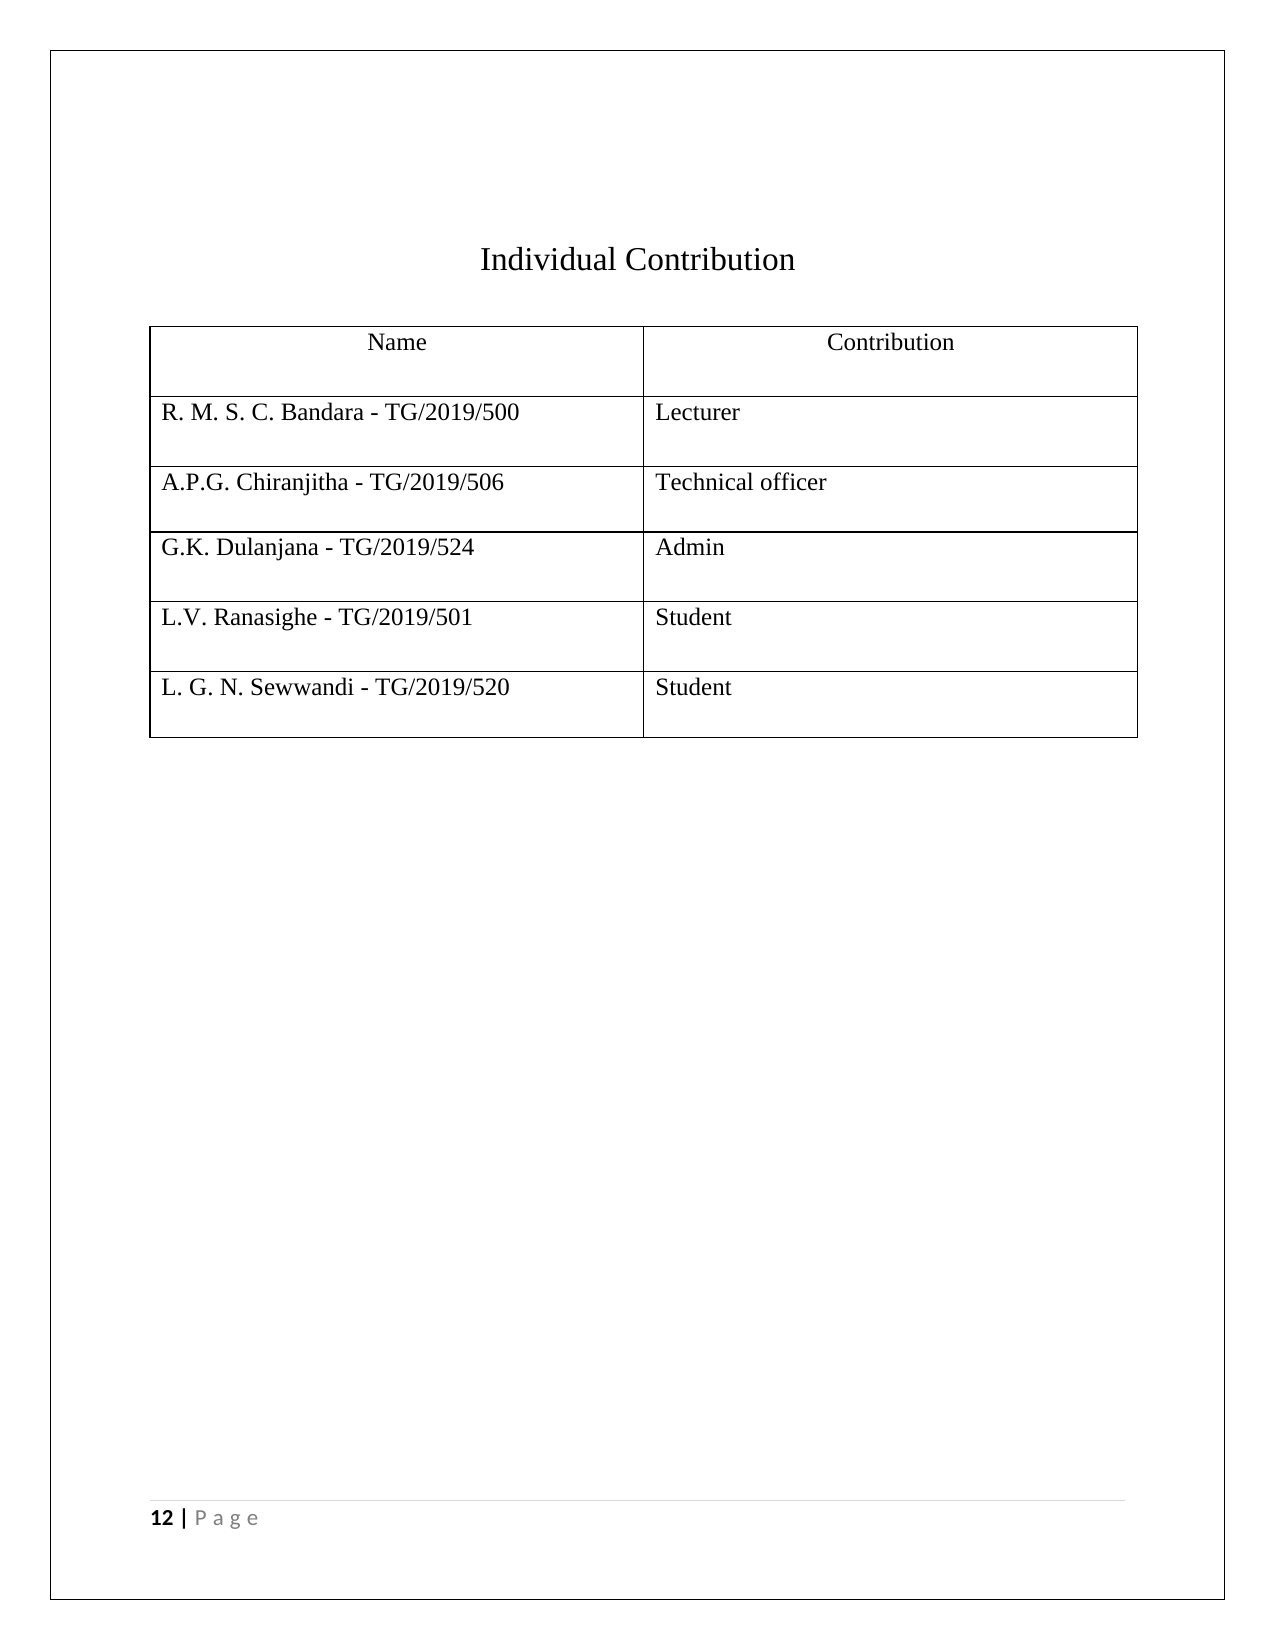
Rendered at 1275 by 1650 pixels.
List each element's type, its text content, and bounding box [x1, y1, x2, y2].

table_cell R. M. S. C. Bandara - TG/2019/500 [151, 397, 643, 466]
table_cell Technical officer [644, 467, 1137, 531]
table_cell Lecturer [644, 397, 1137, 466]
table_cell Student [644, 672, 1137, 737]
table_cell L. G. N. Sewwandi - TG/2019/520 [151, 672, 643, 737]
subtitle Individual Contribution [150, 239, 1125, 277]
table_header Contribution [644, 327, 1137, 396]
table_cell G.K. Dulanjana - TG/2019/524 [151, 533, 643, 601]
table_cell Admin [644, 533, 1137, 601]
table_cell A.P.G. Chiranjitha - TG/2019/506 [151, 467, 643, 531]
table_cell L.V. Ranasighe - TG/2019/501 [151, 602, 643, 671]
table_header Name [151, 327, 643, 396]
table_cell Student [644, 602, 1137, 671]
